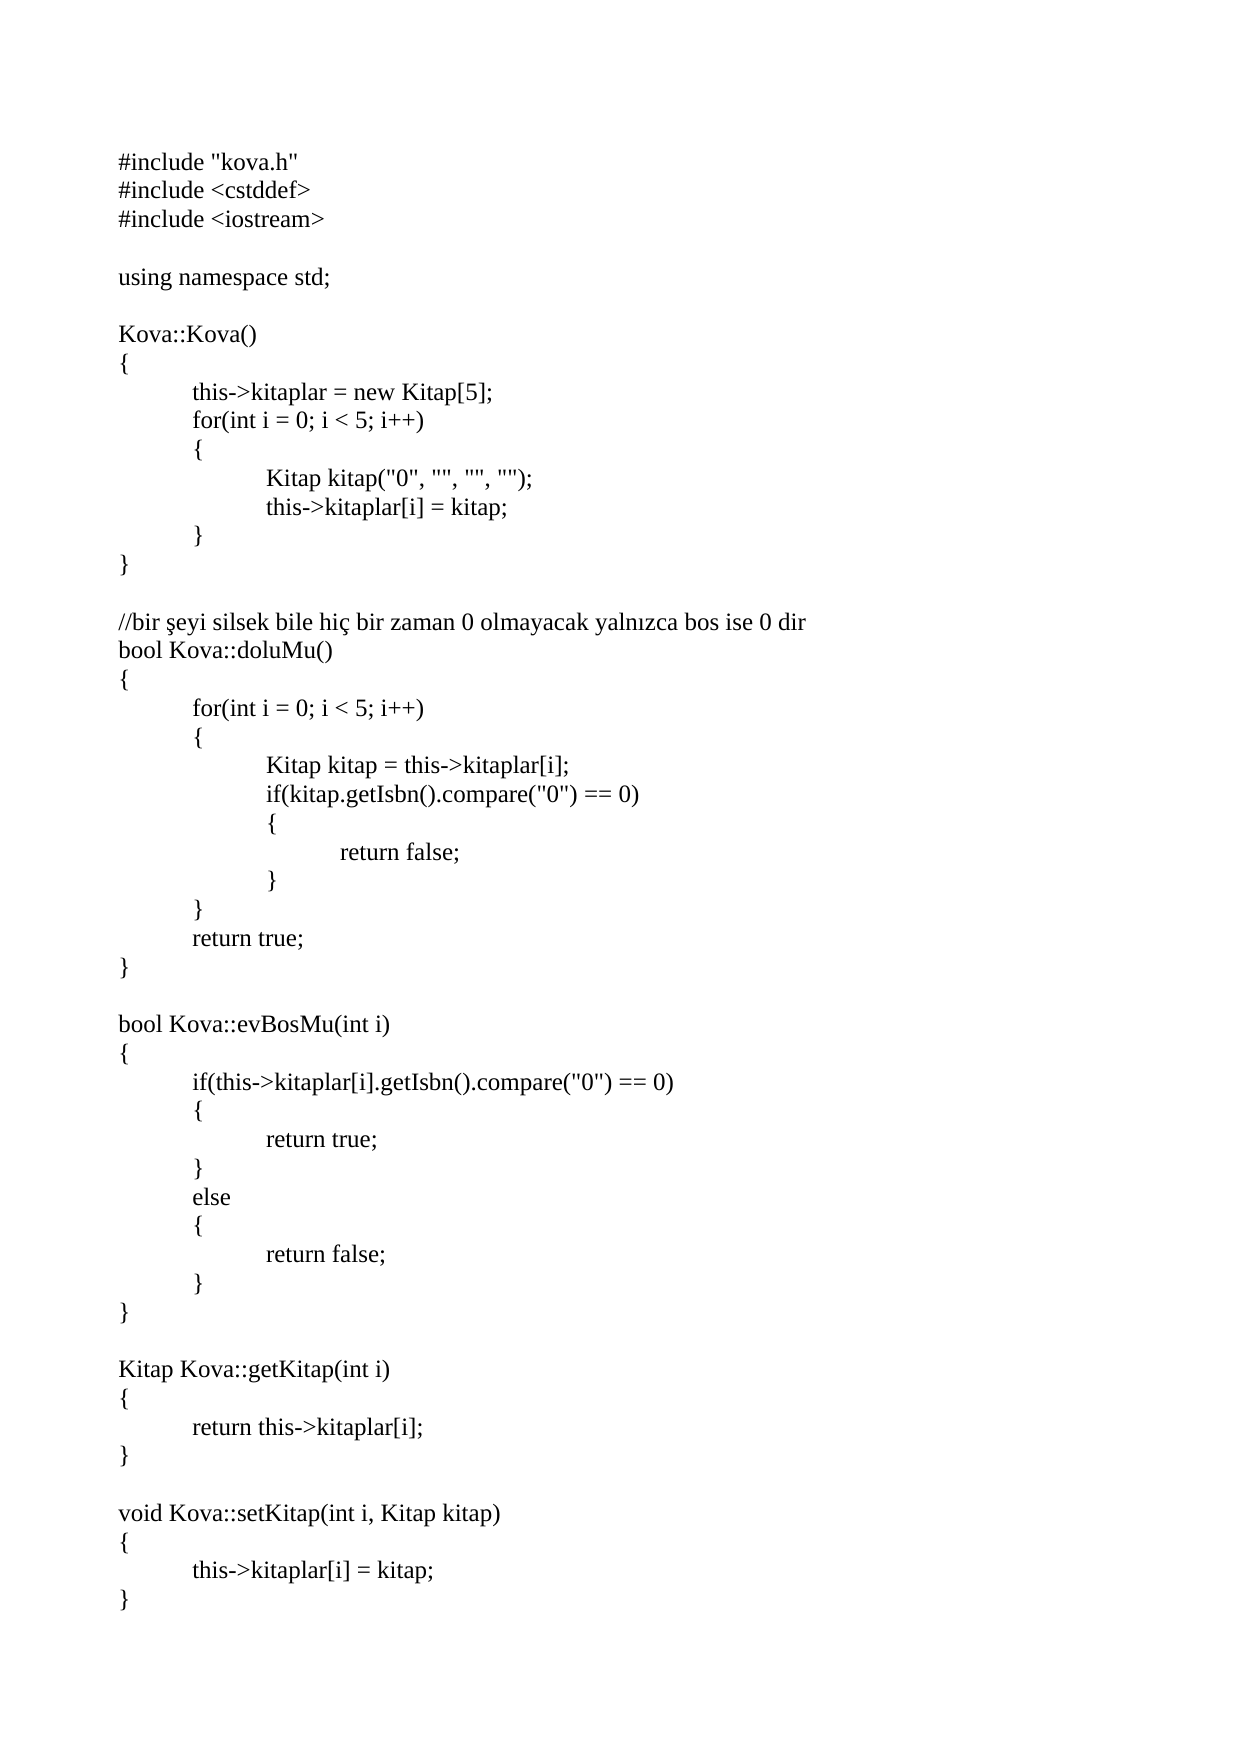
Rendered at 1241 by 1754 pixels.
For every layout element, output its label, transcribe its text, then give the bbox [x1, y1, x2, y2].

text { [118, 1096, 1122, 1124]
text void Kova::setKitap(int i, Kitap kitap) [118, 1498, 1122, 1527]
text { [118, 664, 1122, 693]
text return false; [118, 837, 1122, 866]
text for(int i = 0; i < 5; i++) [118, 406, 1122, 434]
text { [118, 348, 1122, 377]
text return false; [118, 1239, 1122, 1268]
text //bir şeyi silsek bile hiç bir zaman 0 olmayacak yalnızca bos ise 0 dir [118, 607, 1122, 636]
text } [118, 1153, 1122, 1182]
text { [118, 1038, 1122, 1067]
text { [118, 434, 1122, 463]
text Kova::Kova() [118, 319, 1122, 348]
text } [118, 1297, 1122, 1326]
text { [118, 1383, 1122, 1412]
text } [118, 1584, 1122, 1613]
text } [118, 952, 1122, 981]
text return this->kitaplar[i]; [118, 1412, 1122, 1441]
text } [118, 866, 1122, 894]
text { [118, 1211, 1122, 1239]
text this->kitaplar[i] = kitap; [118, 1556, 1122, 1584]
text Kitap kitap = this->kitaplar[i]; [118, 751, 1122, 779]
text if(kitap.getIsbn().compare("0") == 0) [118, 779, 1122, 808]
text #include <iostream> [118, 204, 1122, 233]
text bool Kova::evBosMu(int i) [118, 1009, 1122, 1038]
text bool Kova::doluMu() [118, 636, 1122, 664]
text Kitap kitap("0", "", "", ""); [118, 463, 1122, 492]
text } [118, 549, 1122, 578]
text } [118, 521, 1122, 549]
text #include "kova.h" [118, 147, 1122, 176]
text return true; [118, 1124, 1122, 1153]
text this->kitaplar[i] = kitap; [118, 492, 1122, 521]
text else [118, 1182, 1122, 1211]
text } [118, 894, 1122, 923]
text return true; [118, 923, 1122, 952]
text if(this->kitaplar[i].getIsbn().compare("0") == 0) [118, 1067, 1122, 1096]
text Kitap Kova::getKitap(int i) [118, 1354, 1122, 1383]
text using namespace std; [118, 262, 1122, 291]
text #include <cstddef> [118, 176, 1122, 204]
text { [118, 722, 1122, 751]
text { [118, 1527, 1122, 1556]
text this->kitaplar = new Kitap[5]; [118, 377, 1122, 406]
text for(int i = 0; i < 5; i++) [118, 693, 1122, 722]
text } [118, 1441, 1122, 1469]
text { [118, 808, 1122, 837]
text } [118, 1268, 1122, 1297]
